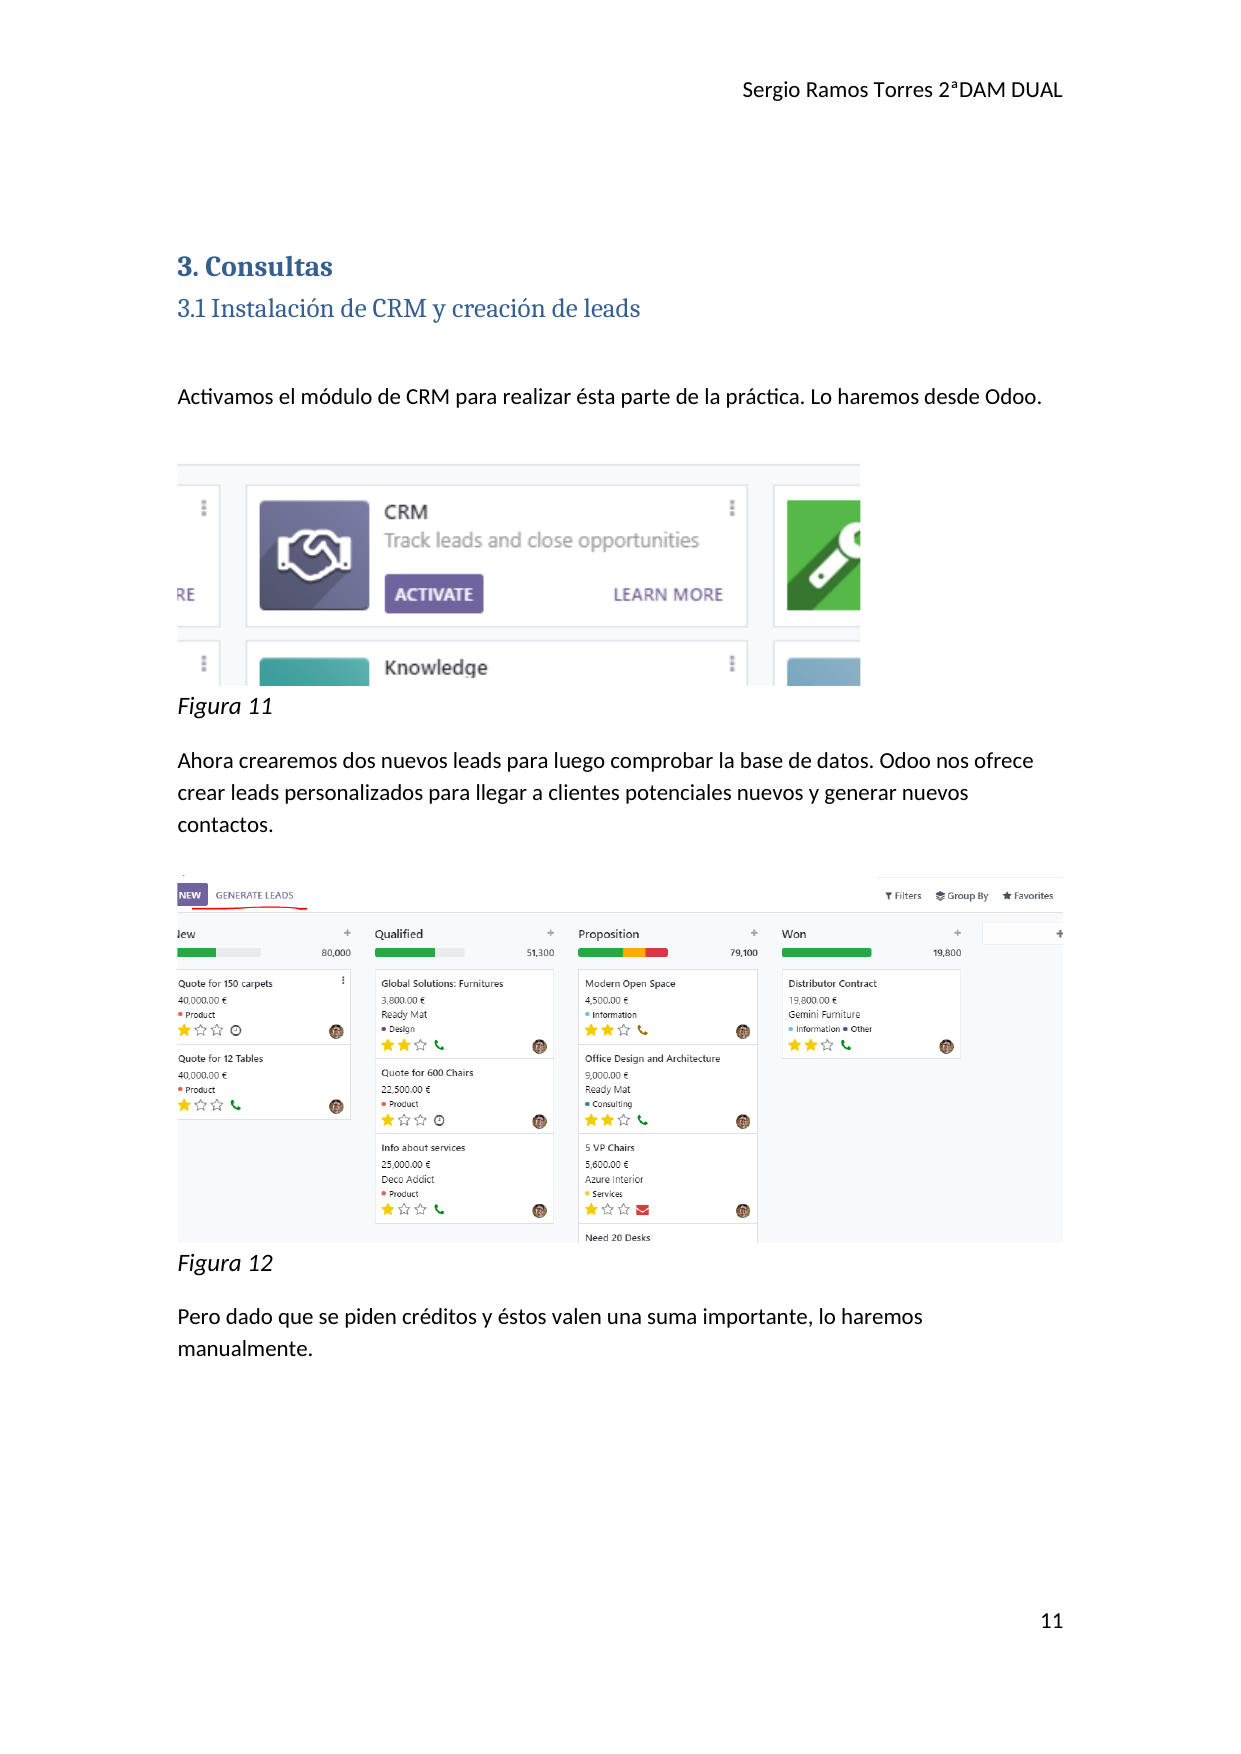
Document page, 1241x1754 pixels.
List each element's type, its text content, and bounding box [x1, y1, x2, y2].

text Figura 11 [177, 686, 861, 721]
subtitle 3. Consultas [177, 251, 1063, 284]
text Activamos el módulo de CRM para realizar ésta parte de la práctica. Lo haremos desde Odoo. [177, 382, 1063, 410]
text Figura 12 [177, 1243, 1063, 1277]
subtitle 3.1 Instalación de CRM y creación de leads [177, 293, 1063, 324]
text Pero dado que se piden créditos y éstos valen una suma importante, lo haremos manualmente. [177, 1302, 1063, 1362]
picture [177, 447, 861, 686]
picture [177, 875, 1063, 1243]
text Ahora crearemos dos nuevos leads para luego comprobar la base de datos. Odoo nos ofrece crear leads personalizados para llegar a clientes potenciales nuevos y generar nuevos contactos. [177, 746, 1063, 838]
